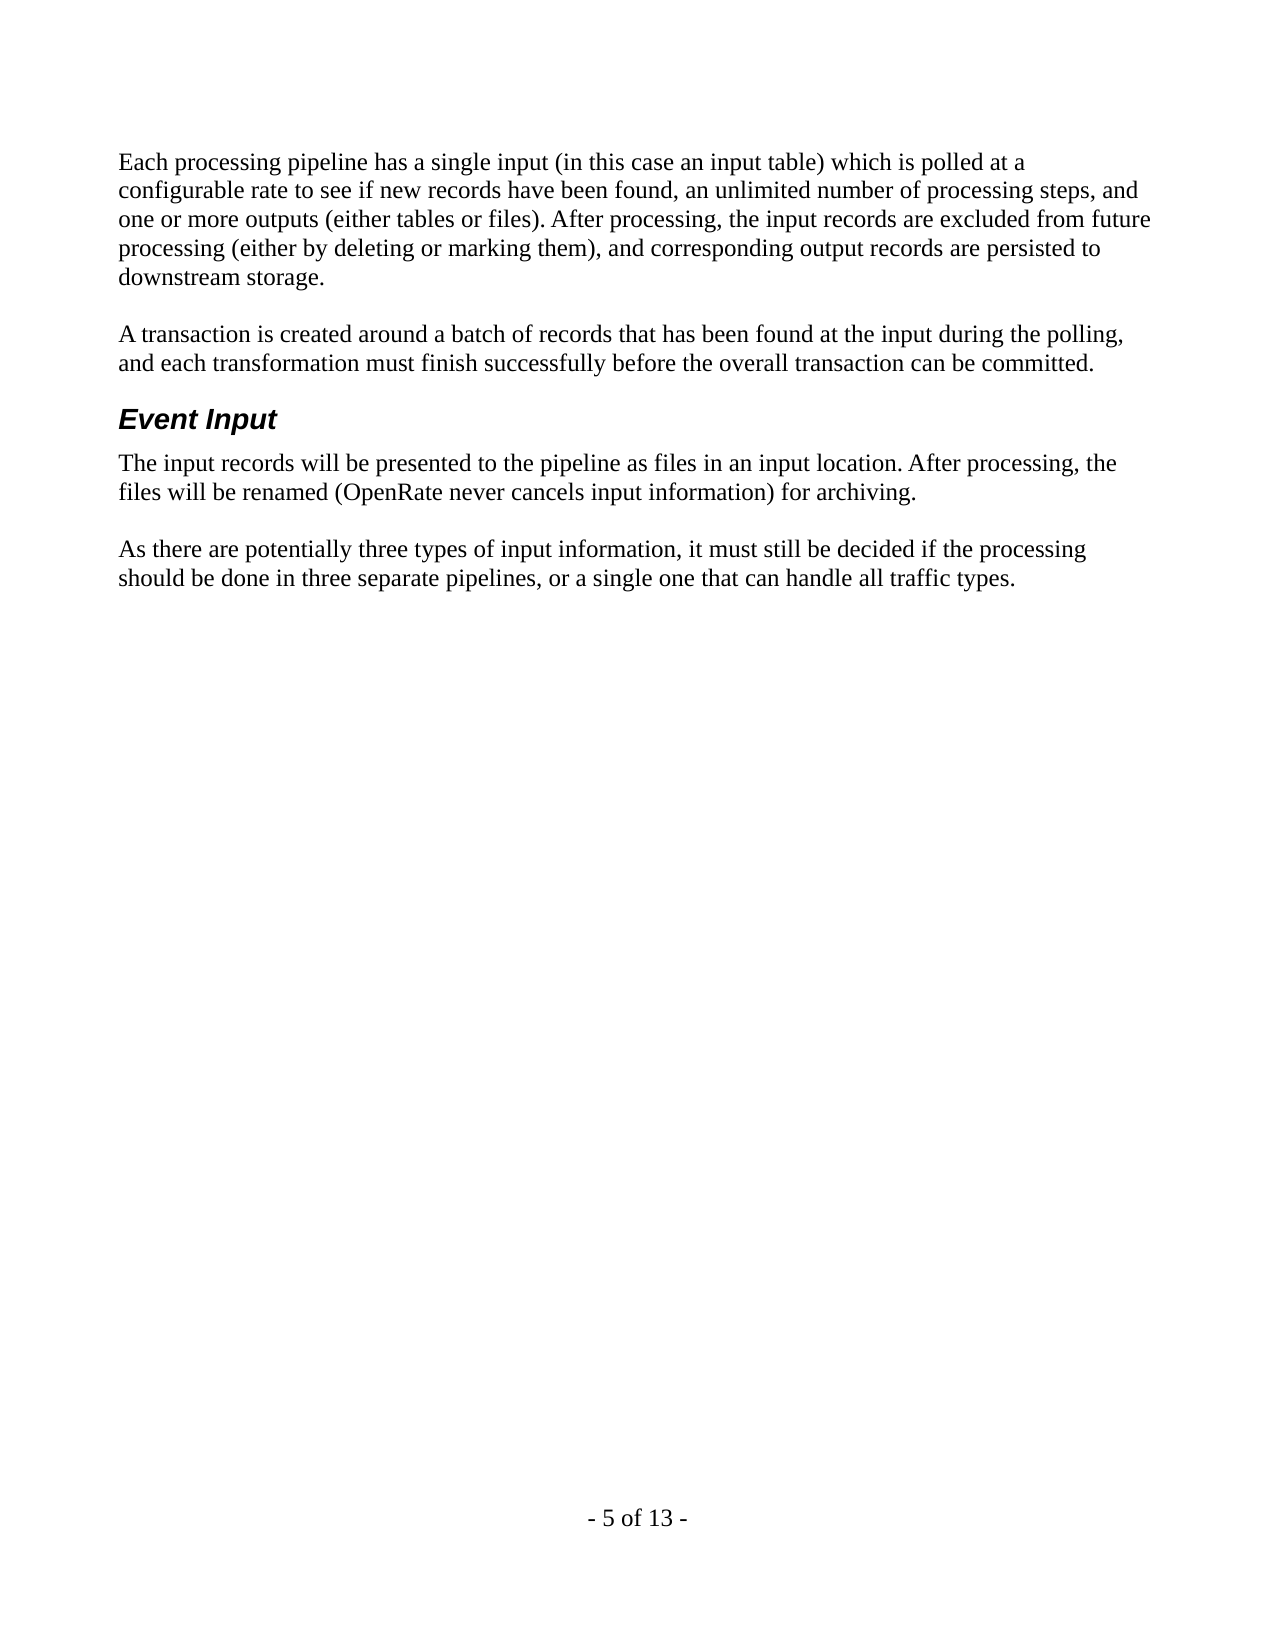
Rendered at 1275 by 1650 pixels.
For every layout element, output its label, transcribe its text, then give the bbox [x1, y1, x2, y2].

text The input records will be presented to the pipeline as files in an input location. After processing, the files will be renamed (OpenRate never cancels input information) for archiving. [118, 448, 1157, 505]
text Each processing pipeline has a single input (in this case an input table) which is polled at a configurable rate to see if new records have been found, an unlimited number of processing steps, and one or more outputs (either tables or files). After processing, the input records are excluded from future processing (either by deleting or marking them), and corresponding output records are persisted to downstream storage. [118, 147, 1157, 291]
subtitle Event Input [118, 402, 1157, 435]
text A transaction is created around a batch of records that has been found at the input during the polling, and each transformation must finish successfully before the overall transaction can be committed. [118, 319, 1157, 377]
text As there are potentially three types of input information, it must still be decided if the processing should be done in three separate pipelines, or a single one that can handle all traffic types. [118, 534, 1157, 592]
